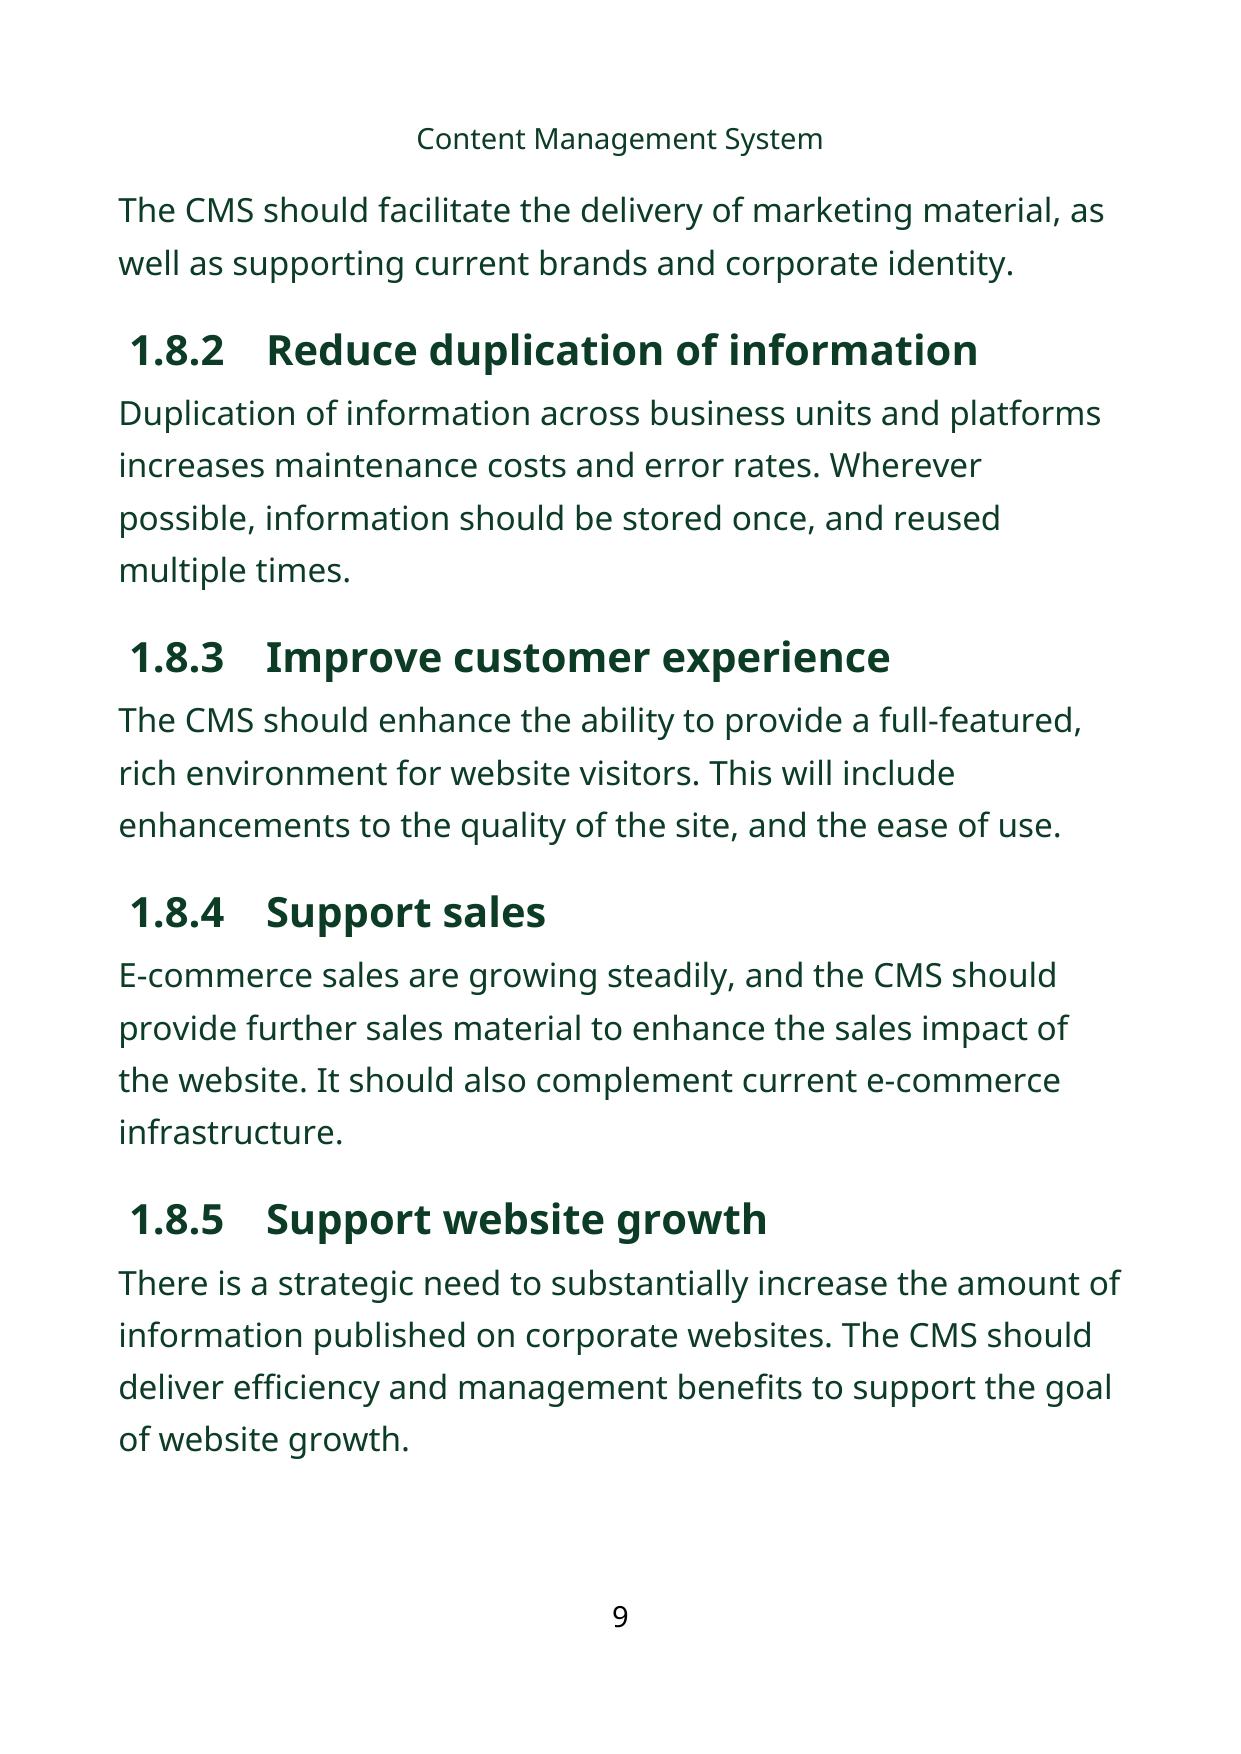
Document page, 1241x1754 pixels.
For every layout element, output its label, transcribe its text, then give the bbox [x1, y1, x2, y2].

text Duplication of information across business units and platforms increases maintenance costs and error rates. Wherever possible, information should be stored once, and reused multiple times. [118, 390, 1122, 592]
subtitle Reduce duplication of information [118, 321, 1122, 378]
text There is a strategic need to substantially increase the amount of information published on corporate websites. The CMS should deliver efficiency and management benefits to support the goal of website growth. [118, 1259, 1122, 1461]
text The CMS should facilitate the delivery of marketing material, as well as supporting current brands and corporate identity. [118, 187, 1122, 285]
subtitle Support website growth [118, 1190, 1122, 1247]
text The CMS should enhance the ability to provide a full-featured, rich environment for website visitors. This will include enhancements to the quality of the site, and the ease of use. [118, 697, 1122, 847]
subtitle Support sales [118, 883, 1122, 940]
text E-commerce sales are growing steadily, and the CMS should provide further sales material to enhance the sales impact of the website. It should also complement current e-commerce infrastructure. [118, 952, 1122, 1154]
subtitle Improve customer experience [118, 628, 1122, 685]
